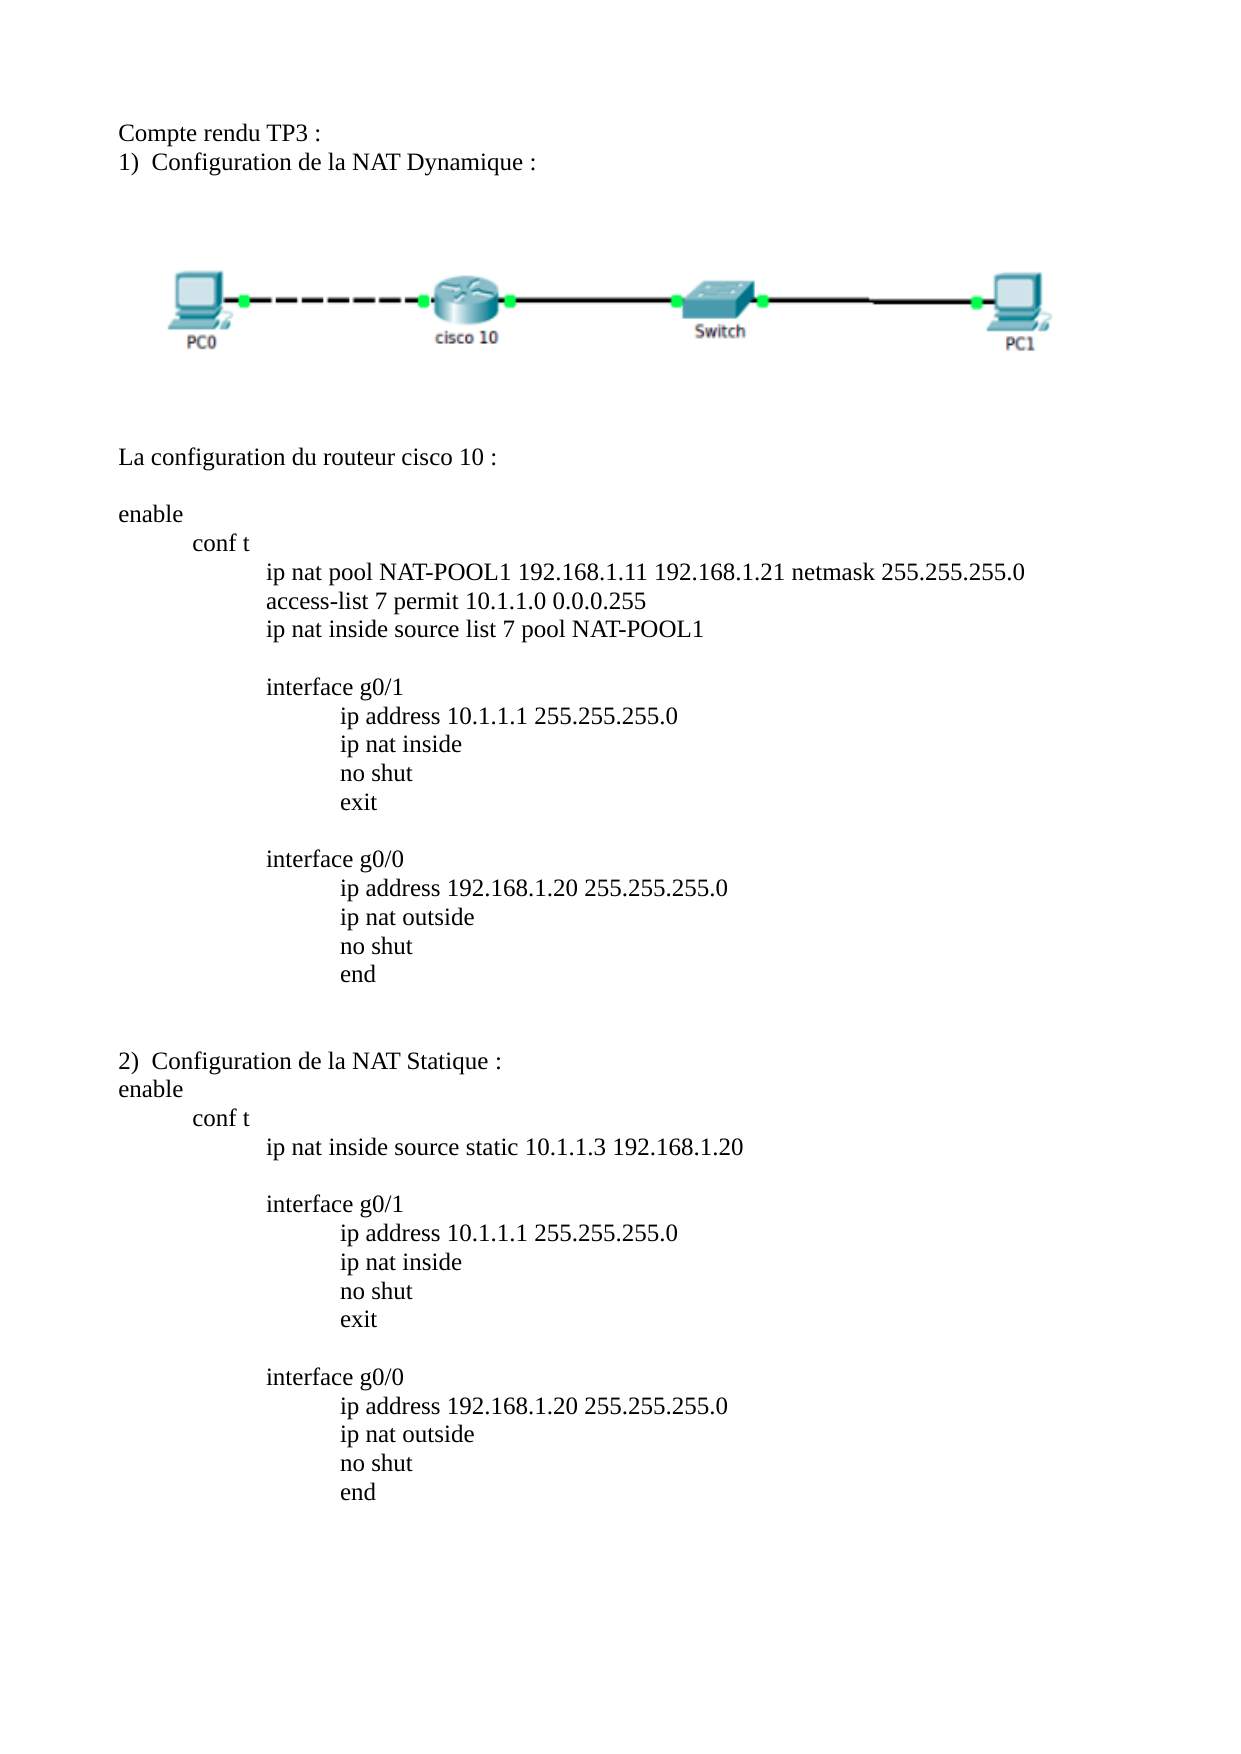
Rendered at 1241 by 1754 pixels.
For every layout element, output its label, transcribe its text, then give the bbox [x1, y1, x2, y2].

text ip address 10.1.1.1 255.255.255.0 [118, 701, 1122, 729]
text no shut [118, 1276, 1122, 1304]
text 1) Configuration de la NAT Dynamique : [118, 147, 1122, 176]
text interface g0/1 [118, 1189, 1122, 1218]
text Compte rendu TP3 : [118, 118, 1122, 147]
text ip nat inside source list 7 pool NAT-POOL1 [118, 614, 1122, 643]
picture [147, 226, 1090, 385]
text ip nat inside source static 10.1.1.3 192.168.1.20 [118, 1132, 1122, 1161]
text ip address 10.1.1.1 255.255.255.0 [118, 1218, 1122, 1247]
text no shut [118, 931, 1122, 959]
text ip nat inside [118, 729, 1122, 758]
text interface g0/0 [118, 1362, 1122, 1391]
text ip nat pool NAT-POOL1 192.168.1.11 192.168.1.21 netmask 255.255.255.0 [118, 557, 1122, 586]
text 2) Configuration de la NAT Statique : [118, 1046, 1122, 1074]
text conf t [118, 528, 1122, 557]
text end [118, 1477, 1122, 1506]
text ip nat inside [118, 1247, 1122, 1276]
text access-list 7 permit 10.1.1.0 0.0.0.255 [118, 586, 1122, 614]
text ip nat outside [118, 902, 1122, 931]
text no shut [118, 1448, 1122, 1477]
text enable [118, 1074, 1122, 1103]
text La configuration du routeur cisco 10 : [118, 442, 1122, 471]
text ip address 192.168.1.20 255.255.255.0 [118, 873, 1122, 902]
text ip address 192.168.1.20 255.255.255.0 [118, 1391, 1122, 1419]
text no shut [118, 758, 1122, 787]
text enable [118, 499, 1122, 528]
text conf t [118, 1103, 1122, 1132]
text ip nat outside [118, 1419, 1122, 1448]
text interface g0/0 [118, 844, 1122, 873]
text end [118, 959, 1122, 988]
text interface g0/1 [118, 672, 1122, 701]
text exit [118, 1304, 1122, 1333]
text exit [118, 787, 1122, 816]
